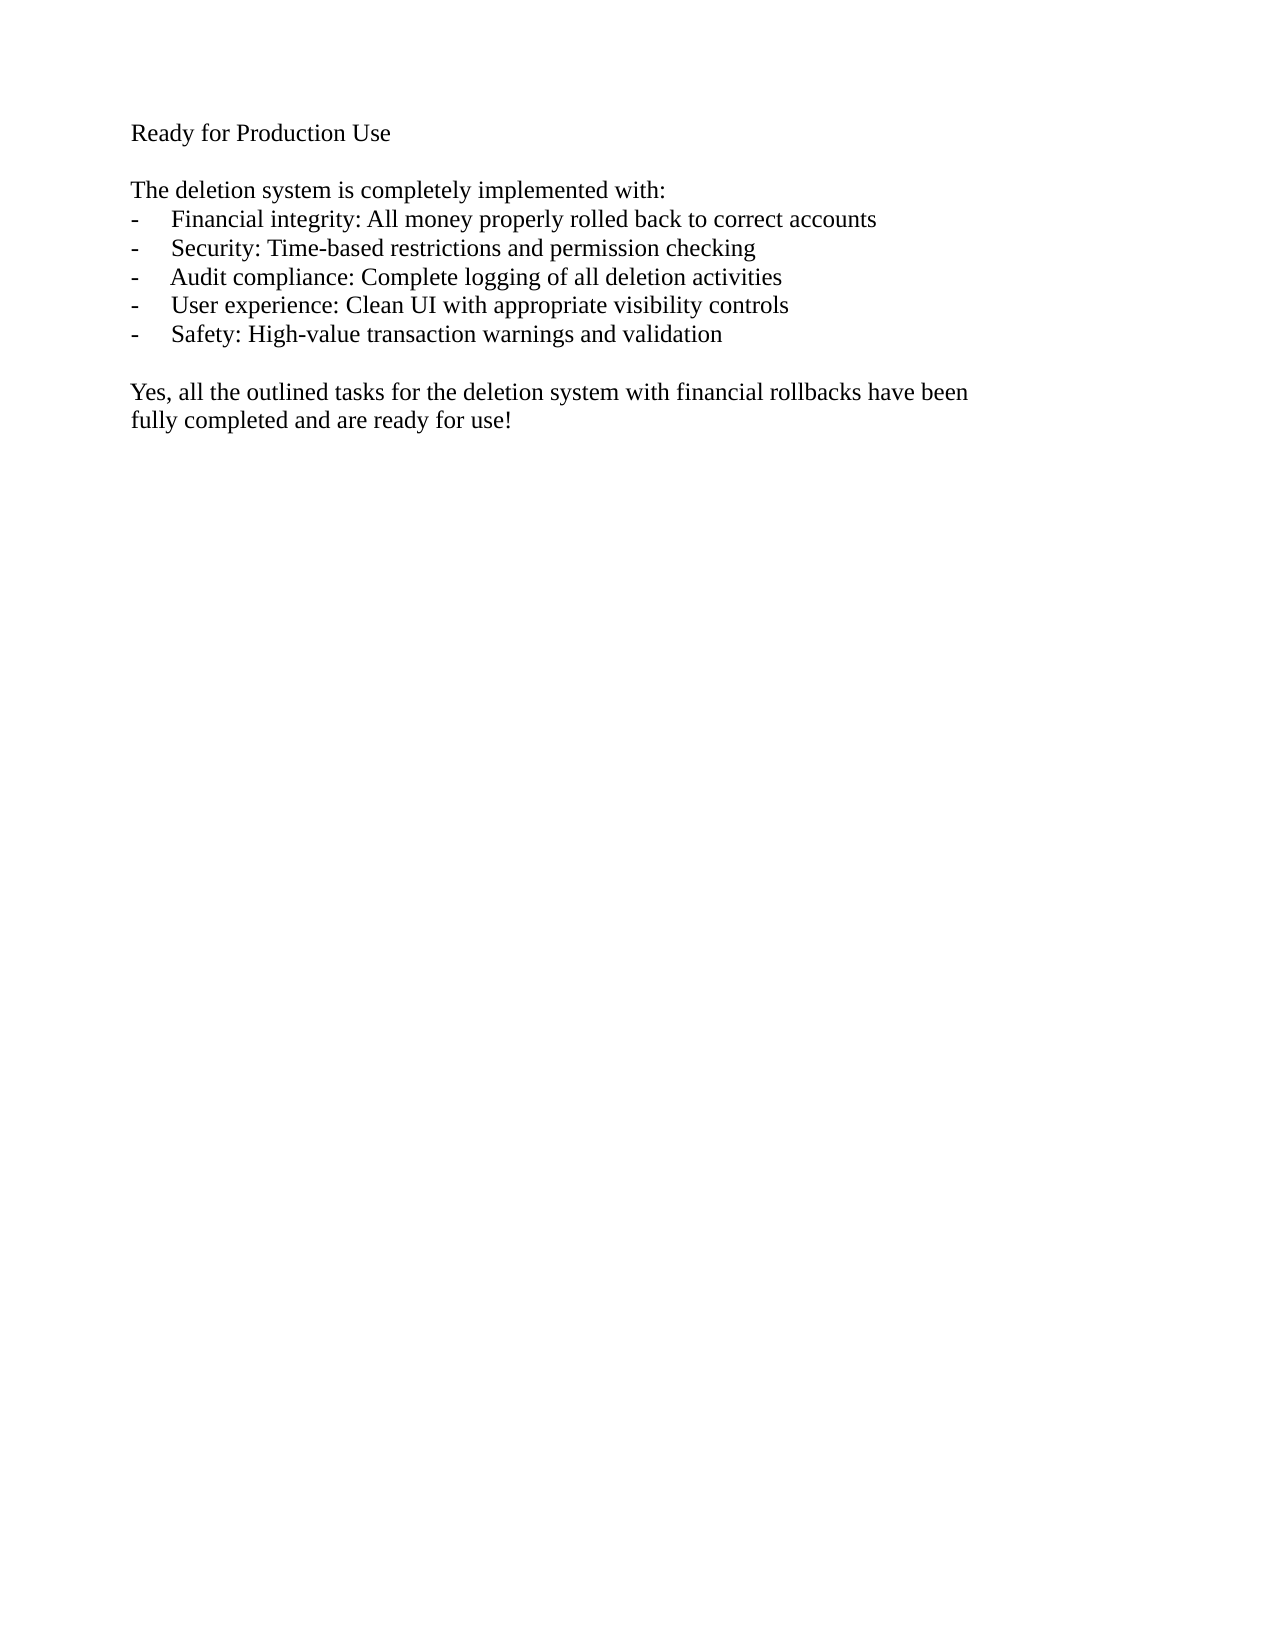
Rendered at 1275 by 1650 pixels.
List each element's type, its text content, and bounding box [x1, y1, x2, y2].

text - ✅ Safety: High-value transaction warnings and validation [118, 319, 1157, 348]
text - ✅ Security: Time-based restrictions and permission checking [118, 233, 1157, 262]
text - ✅ Financial integrity: All money properly rolled back to correct accounts [118, 204, 1157, 233]
text Ready for Production Use 🎯 [118, 118, 1157, 147]
text - ✅ User experience: Clean UI with appropriate visibility controls [118, 291, 1157, 319]
text Yes, all the outlined tasks for the deletion system with financial rollbacks have been [118, 377, 1157, 406]
text fully completed and are ready for use! [118, 406, 1157, 434]
text The deletion system is completely implemented with: [118, 176, 1157, 204]
text - ✅ Audit compliance: Complete logging of all deletion activities [118, 262, 1157, 291]
